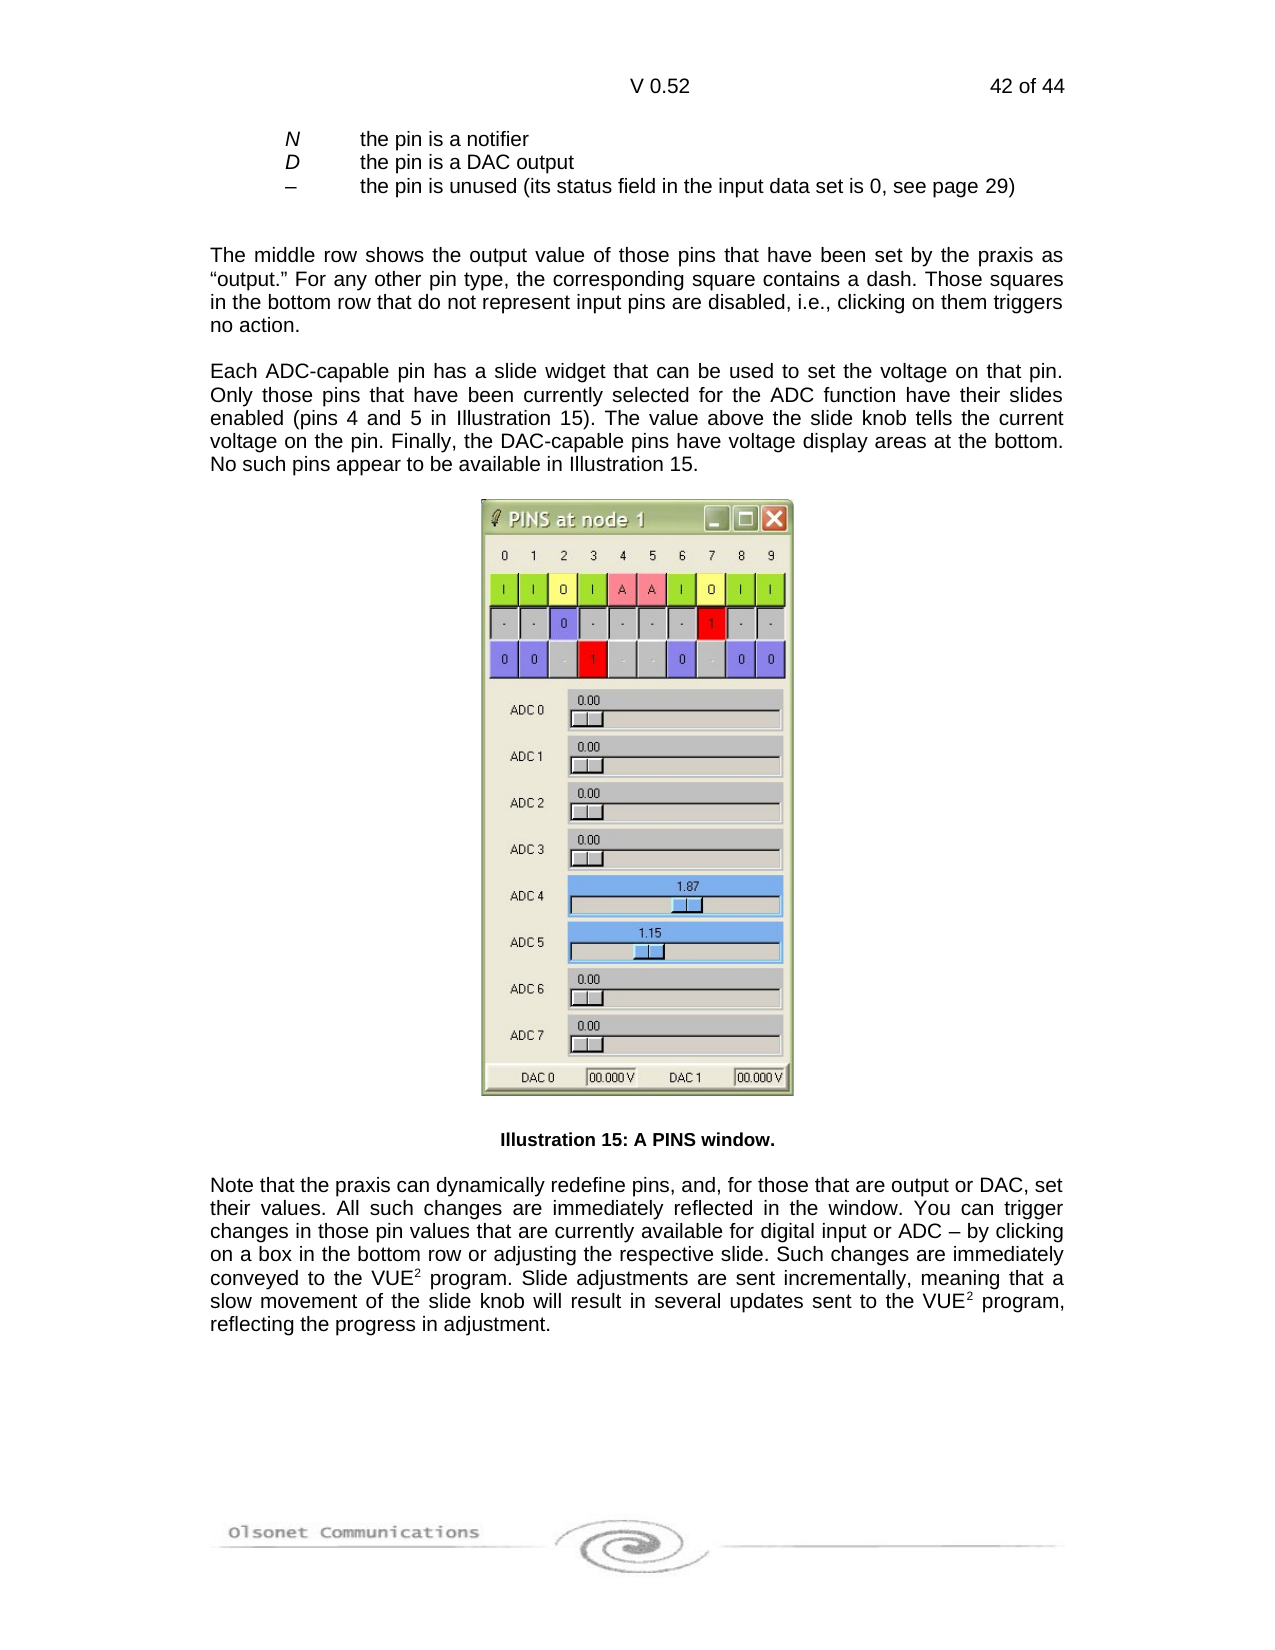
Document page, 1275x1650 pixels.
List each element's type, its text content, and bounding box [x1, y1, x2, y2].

text N the pin is a notifier [285, 128, 1065, 151]
text Note that the praxis can dynamically redefine pins, and, for those that are output or DAC, set their values. All such changes are immediately reflected in the window. You can trigger changes in those pin values that are currently available for digital input or ADC – by clicking on a box in the bottom row or adjusting the respective slide. Such changes are immediately conveyed to the VUE2 program. Slide adjustments are sent incrementally, meaning that a slow movement of the slide knob will result in several updates sent to the VUE2 program, reflecting the progress in adjustment. [210, 1173, 1065, 1336]
text D the pin is a DAC output [285, 151, 1065, 174]
text The middle row shows the output value of those pins that have been set by the praxis as “output.” For any other pin type, the corresponding square contains a dash. Those squares in the bottom row that do not represent input pins are disabled, i.e., clicking on them triggers no action. [210, 244, 1065, 337]
picture [481, 499, 794, 1096]
picture [210, 1504, 1065, 1596]
text – the pin is unused (its status field in the input data set is 0, see page 29) [285, 174, 1065, 197]
text Each ADC-capable pin has a slide widget that can be used to set the voltage on that pin. Only those pins that have been currently selected for the ADC function have their slides enabled (pins 4 and 5 in Illustration 15). The value above the slide knob tells the current voltage on the pin. Finally, the DAC-capable pins have voltage display areas at the bottom. No such pins appear to be available in Illustration 15. [210, 360, 1065, 476]
text Illustration 15: A PINS window. [481, 1129, 794, 1150]
